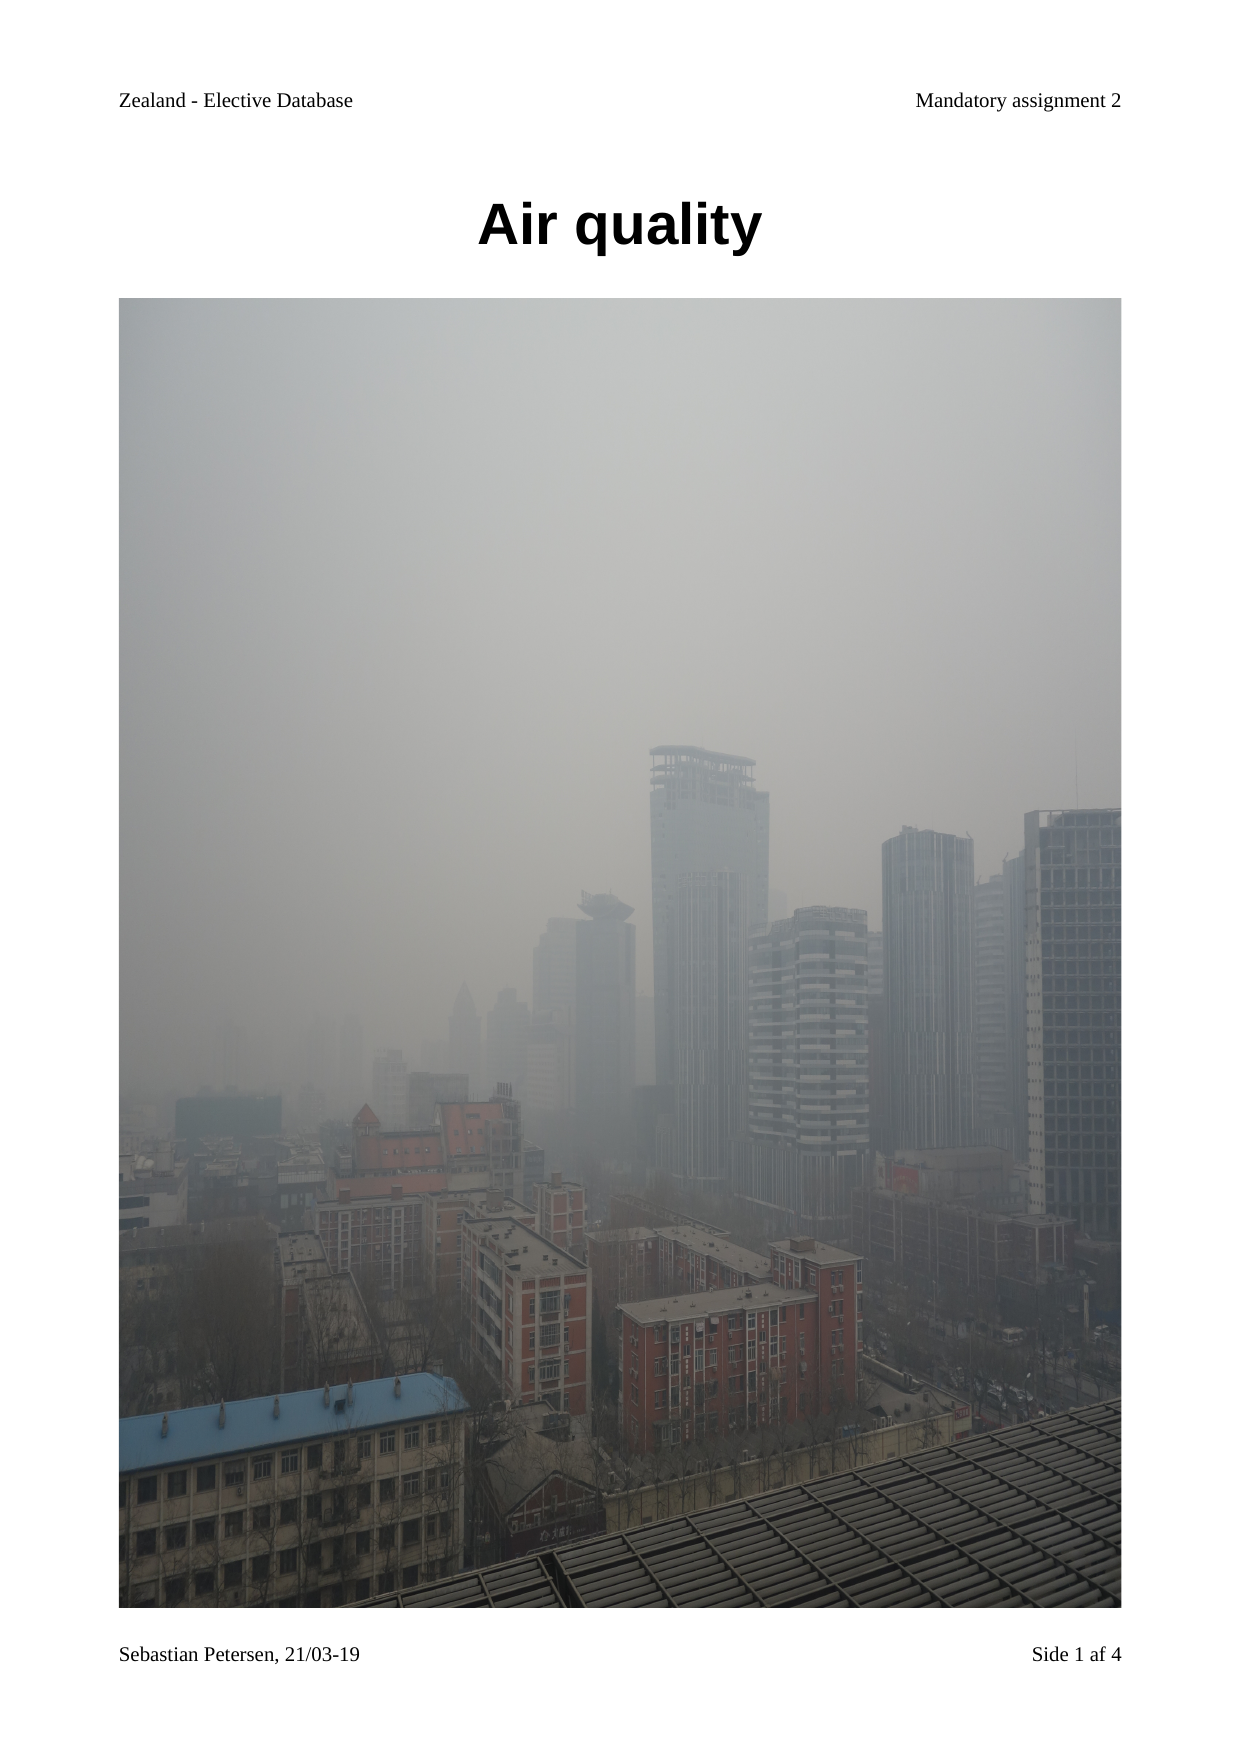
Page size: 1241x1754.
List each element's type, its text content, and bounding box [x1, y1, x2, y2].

title Air quality [119, 190, 1121, 257]
picture [118, 298, 1122, 1608]
